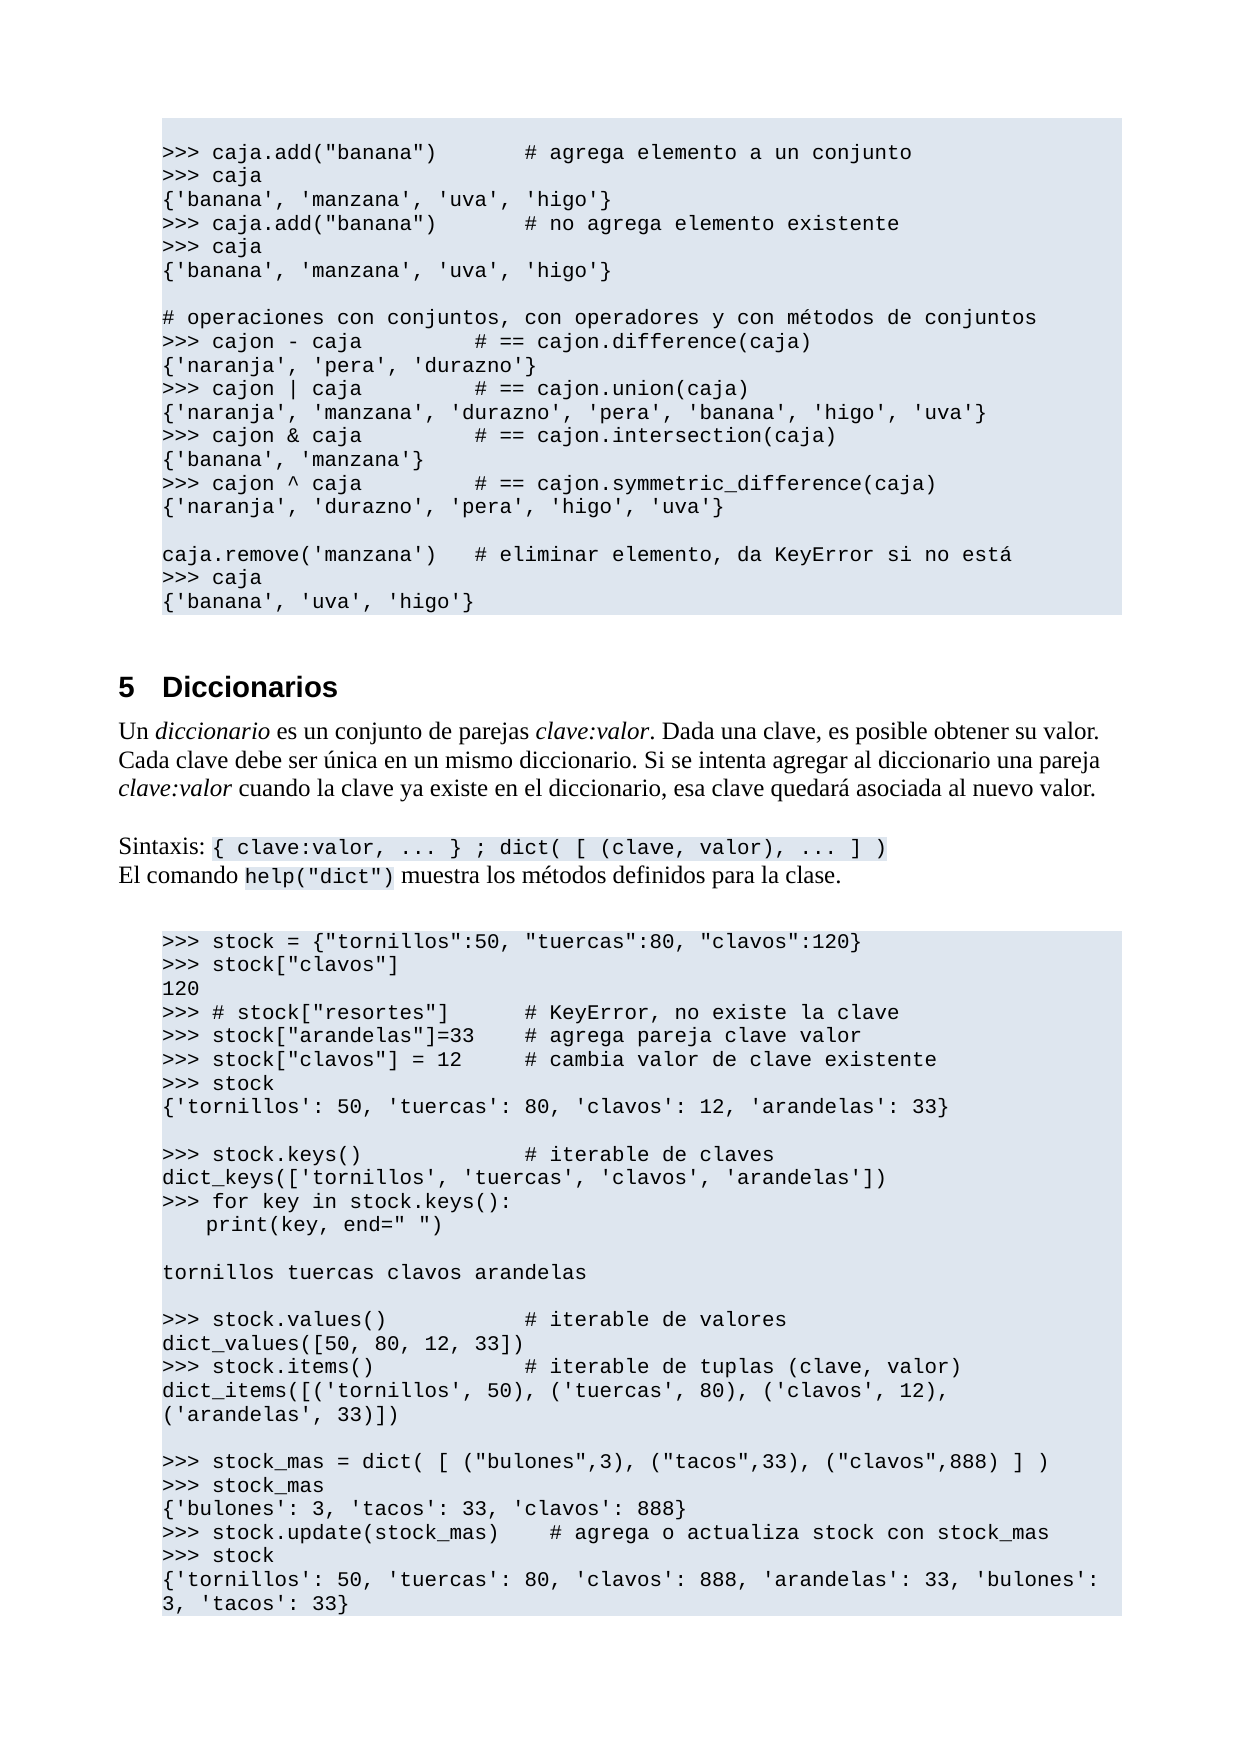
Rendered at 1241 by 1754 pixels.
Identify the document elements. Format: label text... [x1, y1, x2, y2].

text >>> stock.update(stock_mas) # agrega o actualiza stock con stock_mas [162, 1522, 1122, 1546]
text dict_items([('tornillos', 50), ('tuercas', 80), ('clavos', 12), ('arandelas', 33)]) [162, 1380, 1122, 1427]
text El comando help("dict") muestra los métodos definidos para la clase. [118, 861, 1122, 890]
text >>> stock_mas [162, 1474, 1122, 1498]
text {'tornillos': 50, 'tuercas': 80, 'clavos': 12, 'arandelas': 33} [162, 1096, 1122, 1120]
text {'naranja', 'pera', 'durazno'} [162, 354, 1122, 378]
text {'banana', 'manzana'} [162, 449, 1122, 473]
text 120 [162, 978, 1122, 1002]
text dict_values([50, 80, 12, 33]) [162, 1333, 1122, 1356]
text >>> cajon - caja # == cajon.difference(caja) [162, 331, 1122, 354]
text Sintaxis: { clave:valor, ... } ; dict( [ (clave, valor), ... ] ) [118, 831, 1122, 861]
text >>> stock [162, 1073, 1122, 1096]
text {'banana', 'uva', 'higo'} [162, 591, 1122, 615]
text dict_keys(['tornillos', 'tuercas', 'clavos', 'arandelas']) [162, 1167, 1122, 1191]
text >>> # stock["resortes"] # KeyError, no existe la clave [162, 1002, 1122, 1025]
text tornillos tuercas clavos arandelas [162, 1262, 1122, 1285]
text >>> stock_mas = dict( [ ("bulones",3), ("tacos",33), ("clavos",888) ] ) [162, 1451, 1122, 1474]
text >>> stock["arandelas"]=33 # agrega pareja clave valor [162, 1025, 1122, 1049]
text print(key, end=" ") [162, 1214, 1122, 1238]
text >>> caja [162, 165, 1122, 189]
text >>> stock.values() # iterable de valores [162, 1309, 1122, 1333]
text {'bulones': 3, 'tacos': 33, 'clavos': 888} [162, 1498, 1122, 1522]
text >>> caja.add("banana") # no agrega elemento existente [162, 213, 1122, 236]
text {'naranja', 'manzana', 'durazno', 'pera', 'banana', 'higo', 'uva'} [162, 402, 1122, 426]
text # operaciones con conjuntos, con operadores y con métodos de conjuntos [162, 307, 1122, 331]
text {'tornillos': 50, 'tuercas': 80, 'clavos': 888, 'arandelas': 33, 'bulones': 3, 'tacos': 33} [162, 1569, 1122, 1616]
text {'banana', 'manzana', 'uva', 'higo'} [162, 260, 1122, 284]
text >>> caja [162, 567, 1122, 591]
text >>> caja [162, 236, 1122, 260]
text caja.remove('manzana') # eliminar elemento, da KeyError si no está [162, 544, 1122, 567]
text >>> stock [162, 1546, 1122, 1569]
text Un diccionario es un conjunto de parejas clave:valor. Dada una clave, es posible obtener su valor. Cada clave debe ser única en un mismo diccionario. Si se intenta agregar al diccionario una pareja clave:valor cuando la clave ya existe en el diccionario, esa clave quedará asociada al nuevo valor. [118, 716, 1122, 802]
subtitle Diccionarios [118, 670, 1122, 703]
text >>> cajon ^ caja # == cajon.symmetric_difference(caja) [162, 473, 1122, 496]
text >>> stock["clavos"] = 12 # cambia valor de clave existente [162, 1049, 1122, 1073]
text >>> stock.keys() # iterable de claves [162, 1143, 1122, 1167]
text {'banana', 'manzana', 'uva', 'higo'} [162, 189, 1122, 213]
text >>> cajon | caja # == cajon.union(caja) [162, 378, 1122, 402]
text >>> for key in stock.keys(): [162, 1191, 1122, 1214]
text >>> stock["clavos"] [162, 954, 1122, 978]
text >>> stock = {"tornillos":50, "tuercas":80, "clavos":120} [162, 931, 1122, 954]
text {'naranja', 'durazno', 'pera', 'higo', 'uva'} [162, 496, 1122, 520]
text >>> caja.add("banana") # agrega elemento a un conjunto [162, 142, 1122, 165]
text >>> cajon & caja # == cajon.intersection(caja) [162, 426, 1122, 449]
text >>> stock.items() # iterable de tuplas (clave, valor) [162, 1356, 1122, 1380]
